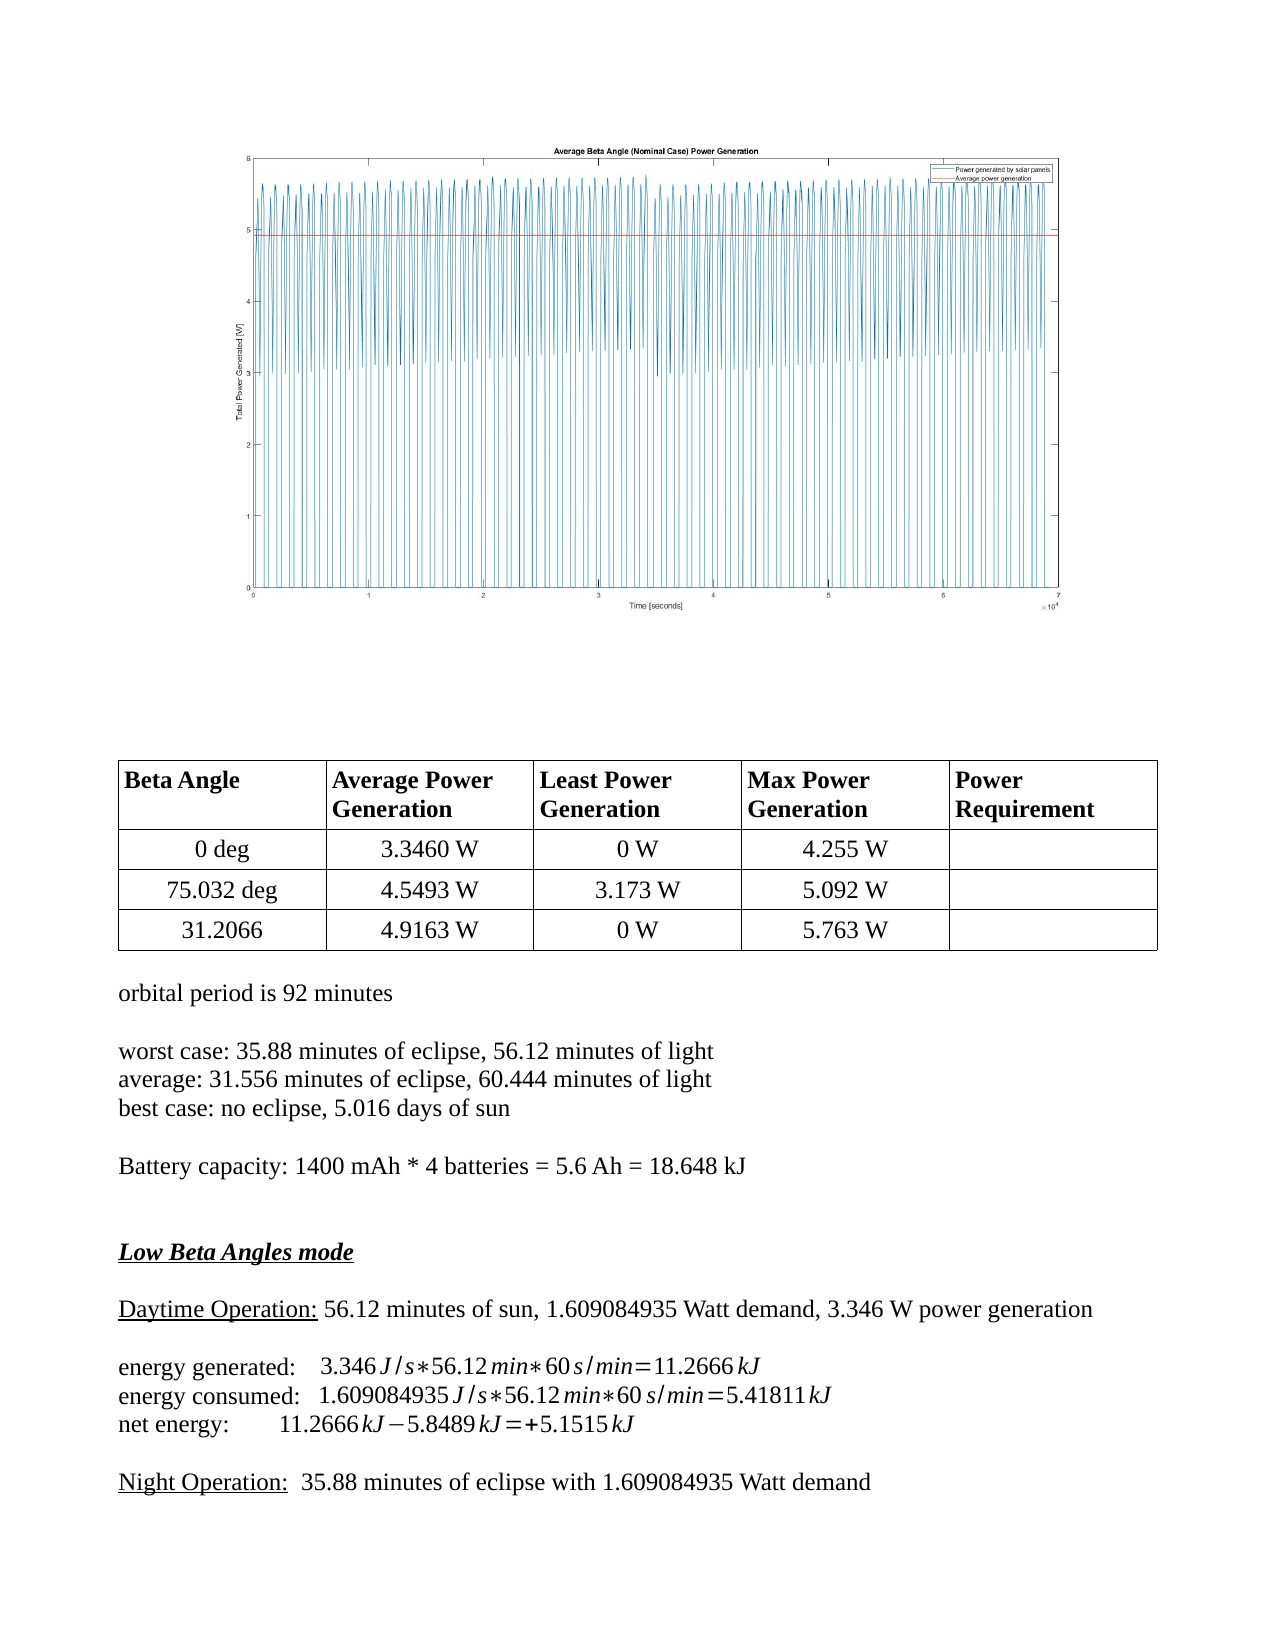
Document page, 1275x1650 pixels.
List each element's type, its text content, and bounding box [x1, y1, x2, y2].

table_cell 31.2066 [119, 910, 326, 949]
table_cell [950, 910, 1157, 949]
text worst case: 35.88 minutes of eclipse, 56.12 minutes of light [118, 1036, 1157, 1064]
table_header Beta Angle [119, 761, 326, 828]
text energy generated: [118, 1352, 1157, 1381]
text orbital period is 92 minutes [118, 978, 1157, 1007]
table_cell [950, 830, 1157, 869]
text best case: no eclipse, 5.016 days of sun [118, 1093, 1157, 1122]
table_header Average Power Generation [327, 761, 533, 828]
text Low Beta Angles mode [118, 1237, 1157, 1266]
table_cell 0 W [534, 910, 741, 949]
table_cell 5.763 W [742, 910, 949, 949]
picture [118, 118, 1157, 645]
table_header Power Requirement [950, 761, 1157, 828]
table_cell 4.255 W [742, 830, 949, 869]
table_cell [950, 870, 1157, 909]
text Night Operation: 35.88 minutes of eclipse with 1.609084935 Watt demand [118, 1467, 1157, 1496]
text average: 31.556 minutes of eclipse, 60.444 minutes of light [118, 1064, 1157, 1093]
table_cell 3.3460 W [327, 830, 533, 869]
text Battery capacity: 1400 mAh * 4 batteries = 5.6 Ah = 18.648 kJ [118, 1151, 1157, 1179]
table_header Max Power Generation [742, 761, 949, 828]
table_cell 4.5493 W [327, 870, 533, 909]
table_cell 0 deg [119, 830, 326, 869]
table_header Least Power Generation [534, 761, 741, 828]
table_cell 4.9163 W [327, 910, 533, 949]
table_cell 75.032 deg [119, 870, 326, 909]
text Daytime Operation: 56.12 minutes of sun, 1.609084935 Watt demand, 3.346 W power generation [118, 1294, 1157, 1323]
table_cell 5.092 W [742, 870, 949, 909]
table_cell 0 W [534, 830, 741, 869]
text energy consumed: [118, 1381, 1157, 1409]
table_cell 3.173 W [534, 870, 741, 909]
text net energy: [118, 1409, 1157, 1438]
